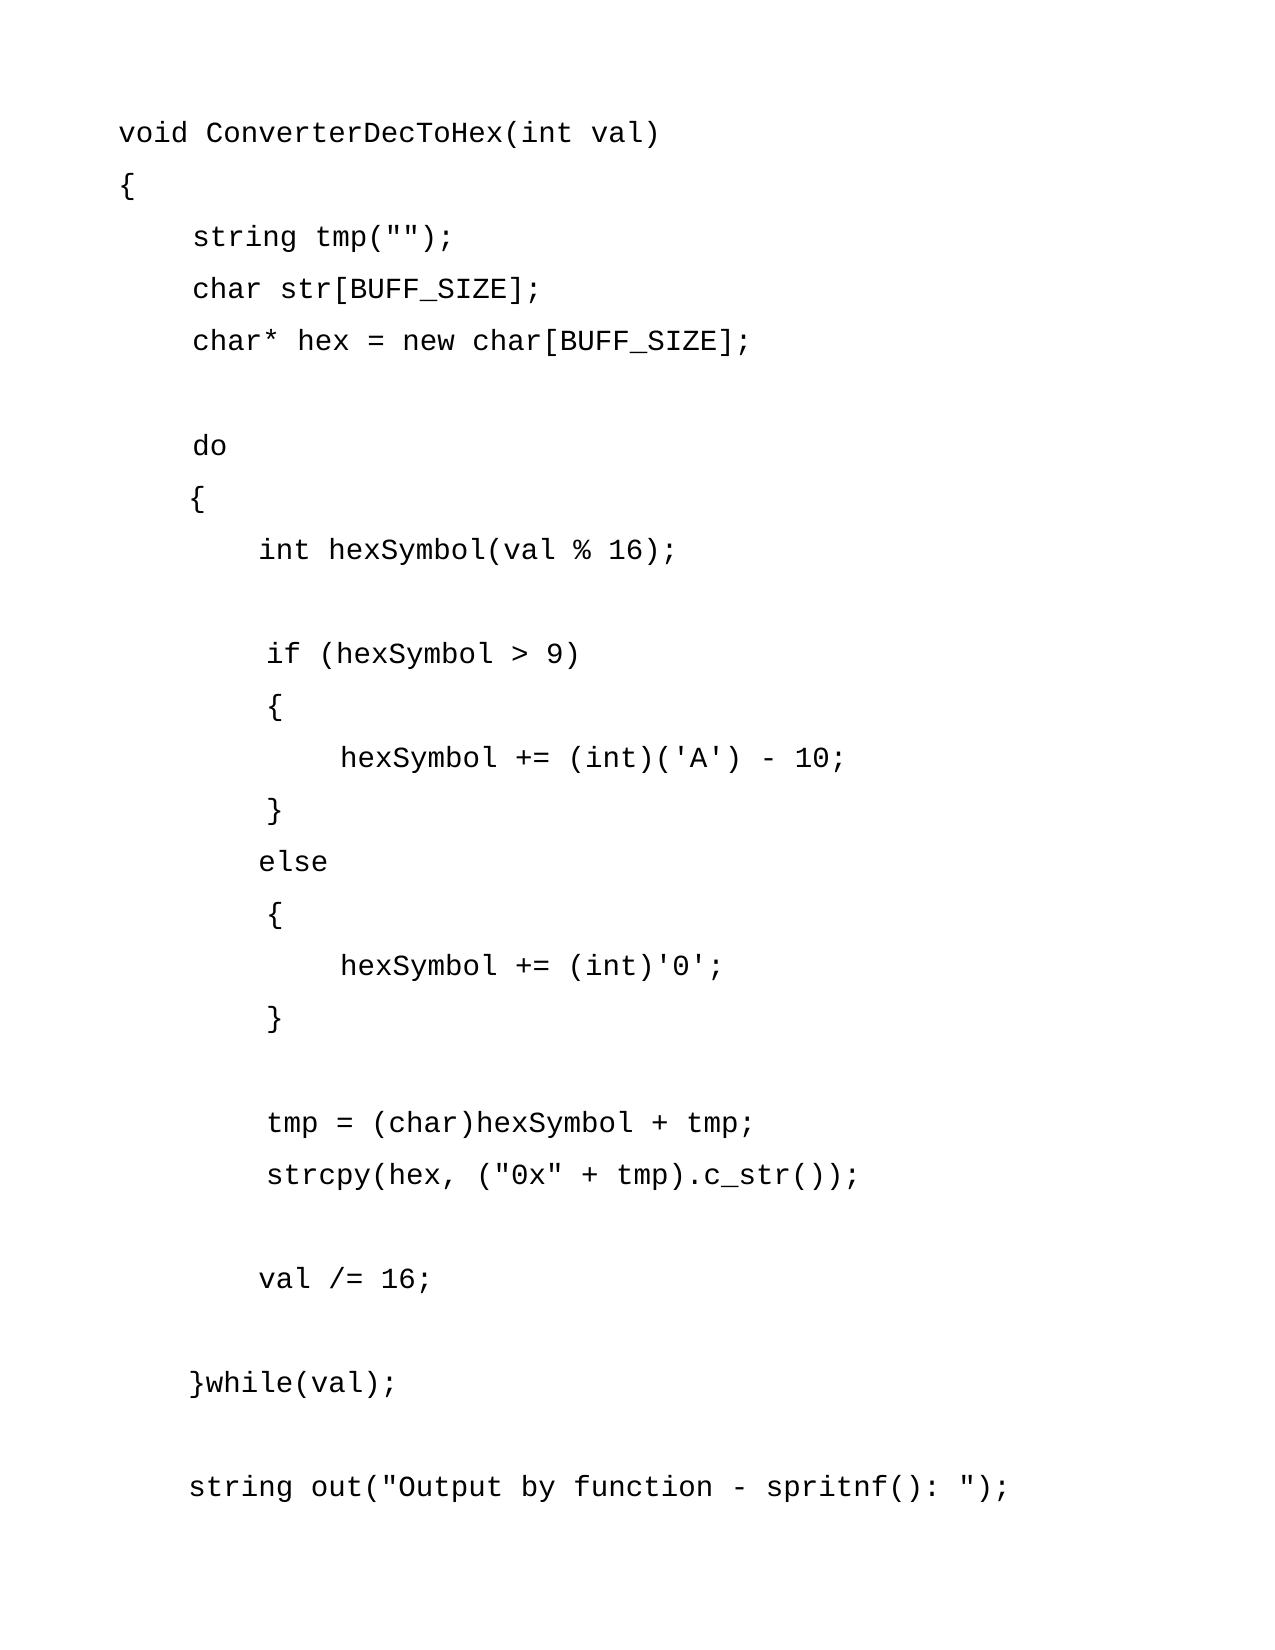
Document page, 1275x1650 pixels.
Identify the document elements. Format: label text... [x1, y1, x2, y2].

text val /= 16; [118, 1264, 1157, 1297]
text do [118, 431, 1157, 464]
text string tmp(""); [118, 222, 1157, 255]
text if (hexSymbol > 9) [118, 639, 1157, 672]
text }while(val); [118, 1368, 1157, 1401]
text { [118, 483, 1157, 516]
text { [118, 899, 1157, 932]
text char* hex = new char[BUFF_SIZE]; [118, 326, 1157, 359]
text hexSymbol += (int)('A') - 10; [118, 743, 1157, 776]
text } [118, 1003, 1157, 1037]
text strcpy(hex, ("0x" + tmp).c_str()); [118, 1160, 1157, 1193]
text int hexSymbol(val % 16); [118, 535, 1157, 568]
text { [118, 691, 1157, 724]
text void ConverterDecToHex(int val) [118, 118, 1157, 151]
text string out("Output by function - spritnf(): "); [118, 1472, 1157, 1505]
text else [118, 847, 1157, 880]
text hexSymbol += (int)'0'; [118, 951, 1157, 984]
text { [118, 170, 1157, 203]
text char str[BUFF_SIZE]; [118, 274, 1157, 307]
text tmp = (char)hexSymbol + tmp; [118, 1108, 1157, 1141]
text } [118, 795, 1157, 828]
